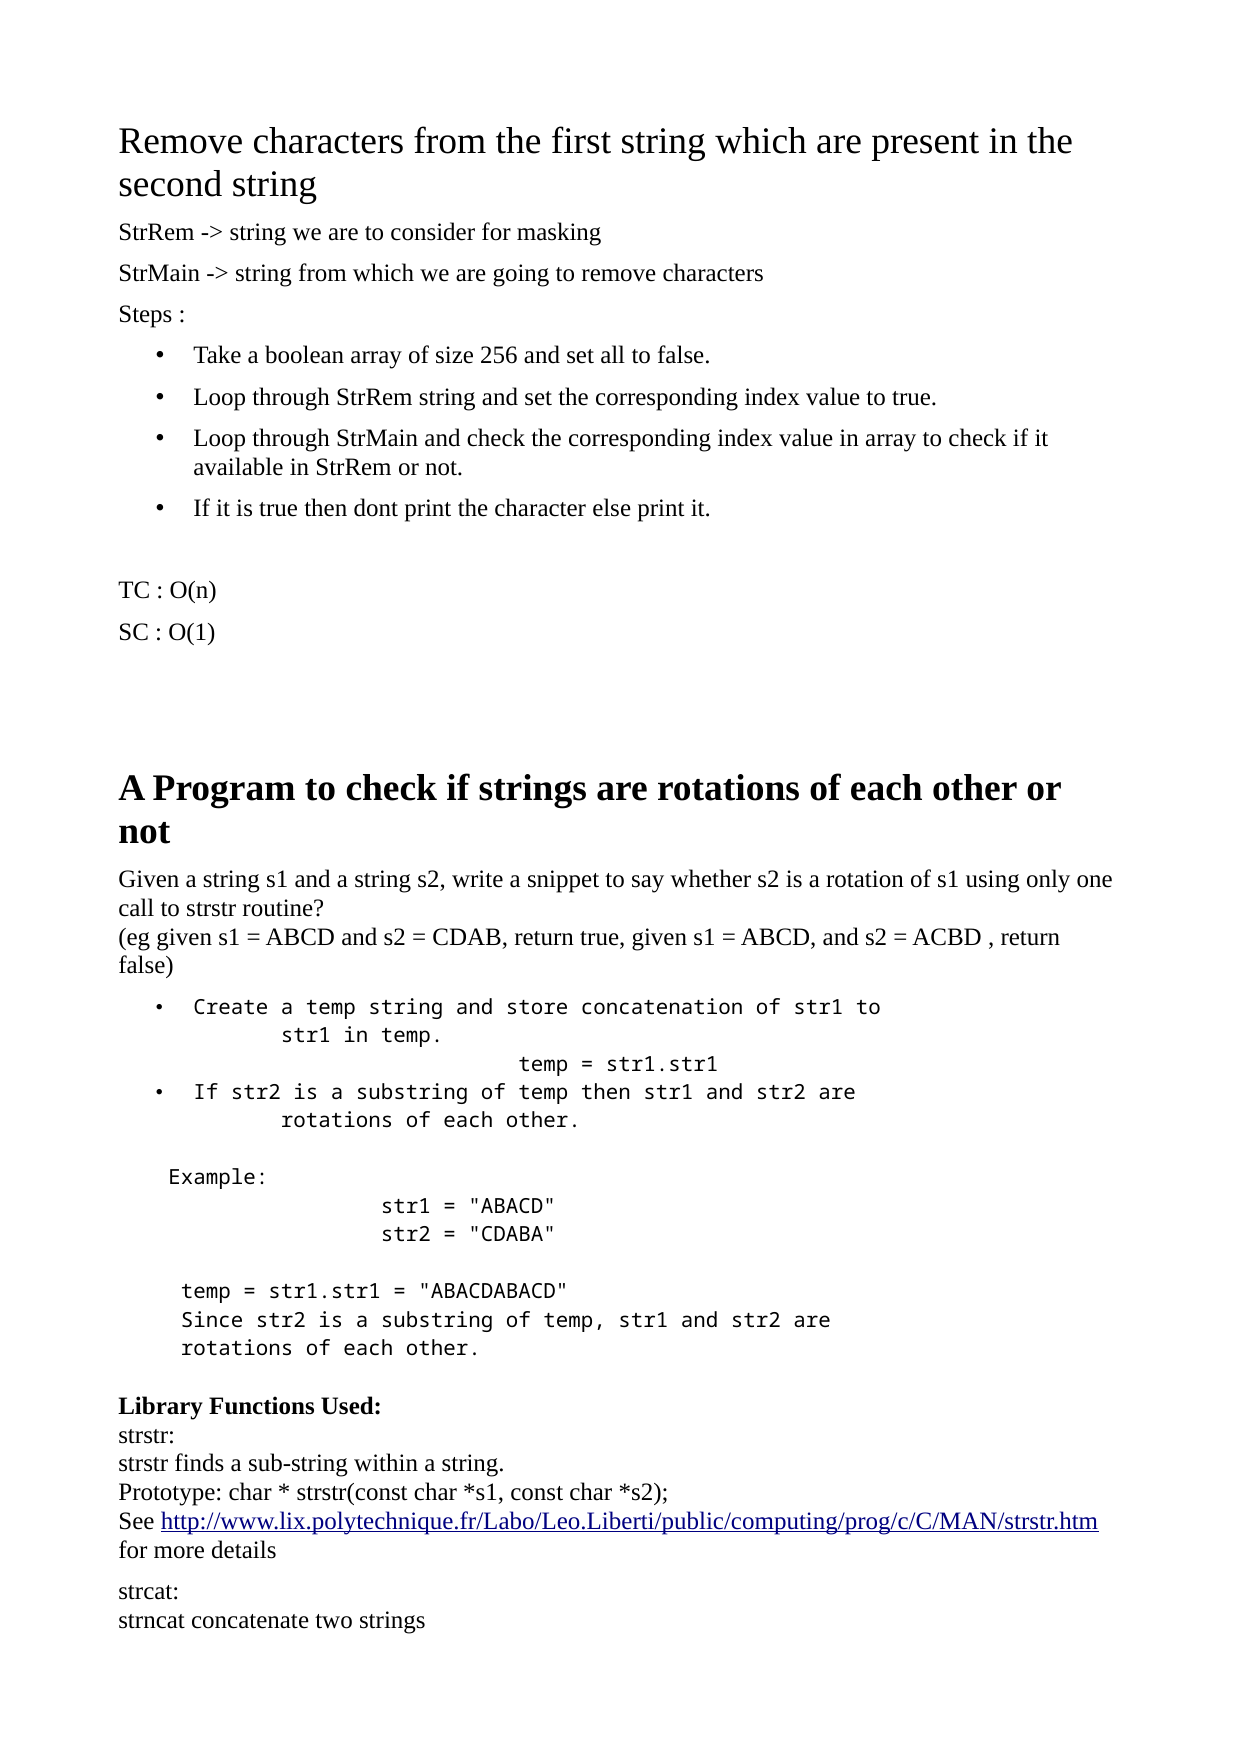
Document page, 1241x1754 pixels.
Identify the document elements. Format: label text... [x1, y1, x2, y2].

text SC : O(1) [118, 617, 1122, 646]
text strcat: strncat concatenate two strings [118, 1576, 1122, 1633]
text Example: [118, 1162, 1122, 1191]
list Create a temp string and store concatenation of str1 to [156, 992, 1122, 1020]
subtitle A Program to check if strings are rotations of each other or not [118, 766, 1122, 852]
text StrRem -> string we are to consider for masking [118, 217, 1122, 246]
subtitle Remove characters from the first string which are present in the second string [118, 118, 1122, 204]
list If str2 is a substring of temp then str1 and str2 are [156, 1077, 1122, 1106]
list Loop through StrRem string and set the corresponding index value to true. [156, 382, 1122, 411]
list temp = str1.str1 [156, 1049, 1122, 1077]
list Loop through StrMain and check the corresponding index value in array to check if it available in StrRem or not. [156, 423, 1122, 481]
text Steps : [118, 299, 1122, 328]
text Since str2 is a substring of temp, str1 and str2 are [118, 1305, 1122, 1333]
text str1 = "ABACD" [118, 1191, 1122, 1219]
list rotations of each other. [156, 1106, 1122, 1134]
text StrMain -> string from which we are going to remove characters [118, 258, 1122, 287]
text Library Functions Used: strstr: strstr finds a sub-string within a string. Prototype: char * strstr(const char *s1, const char *s2); See http://www.lix.polytechnique.fr/Labo/Leo.Liberti/public/computing/prog/c/C/MAN/strstr.htm for more details [118, 1391, 1122, 1563]
list If it is true then dont print the character else print it. [156, 493, 1122, 522]
text str2 = "CDABA" [118, 1219, 1122, 1248]
list str1 in temp. [156, 1020, 1122, 1049]
text Given a string s1 and a string s2, write a snippet to say whether s2 is a rotation of s1 using only one call to strstr routine? (eg given s1 = ABCD and s2 = CDAB, return true, given s1 = ABCD, and s2 = ACBD , return false) [118, 864, 1122, 979]
text rotations of each other. [118, 1333, 1122, 1362]
text TC : O(n) [118, 576, 1122, 604]
list Take a boolean array of size 256 and set all to false. [156, 341, 1122, 369]
text temp = str1.str1 = "ABACDABACD" [118, 1276, 1122, 1305]
